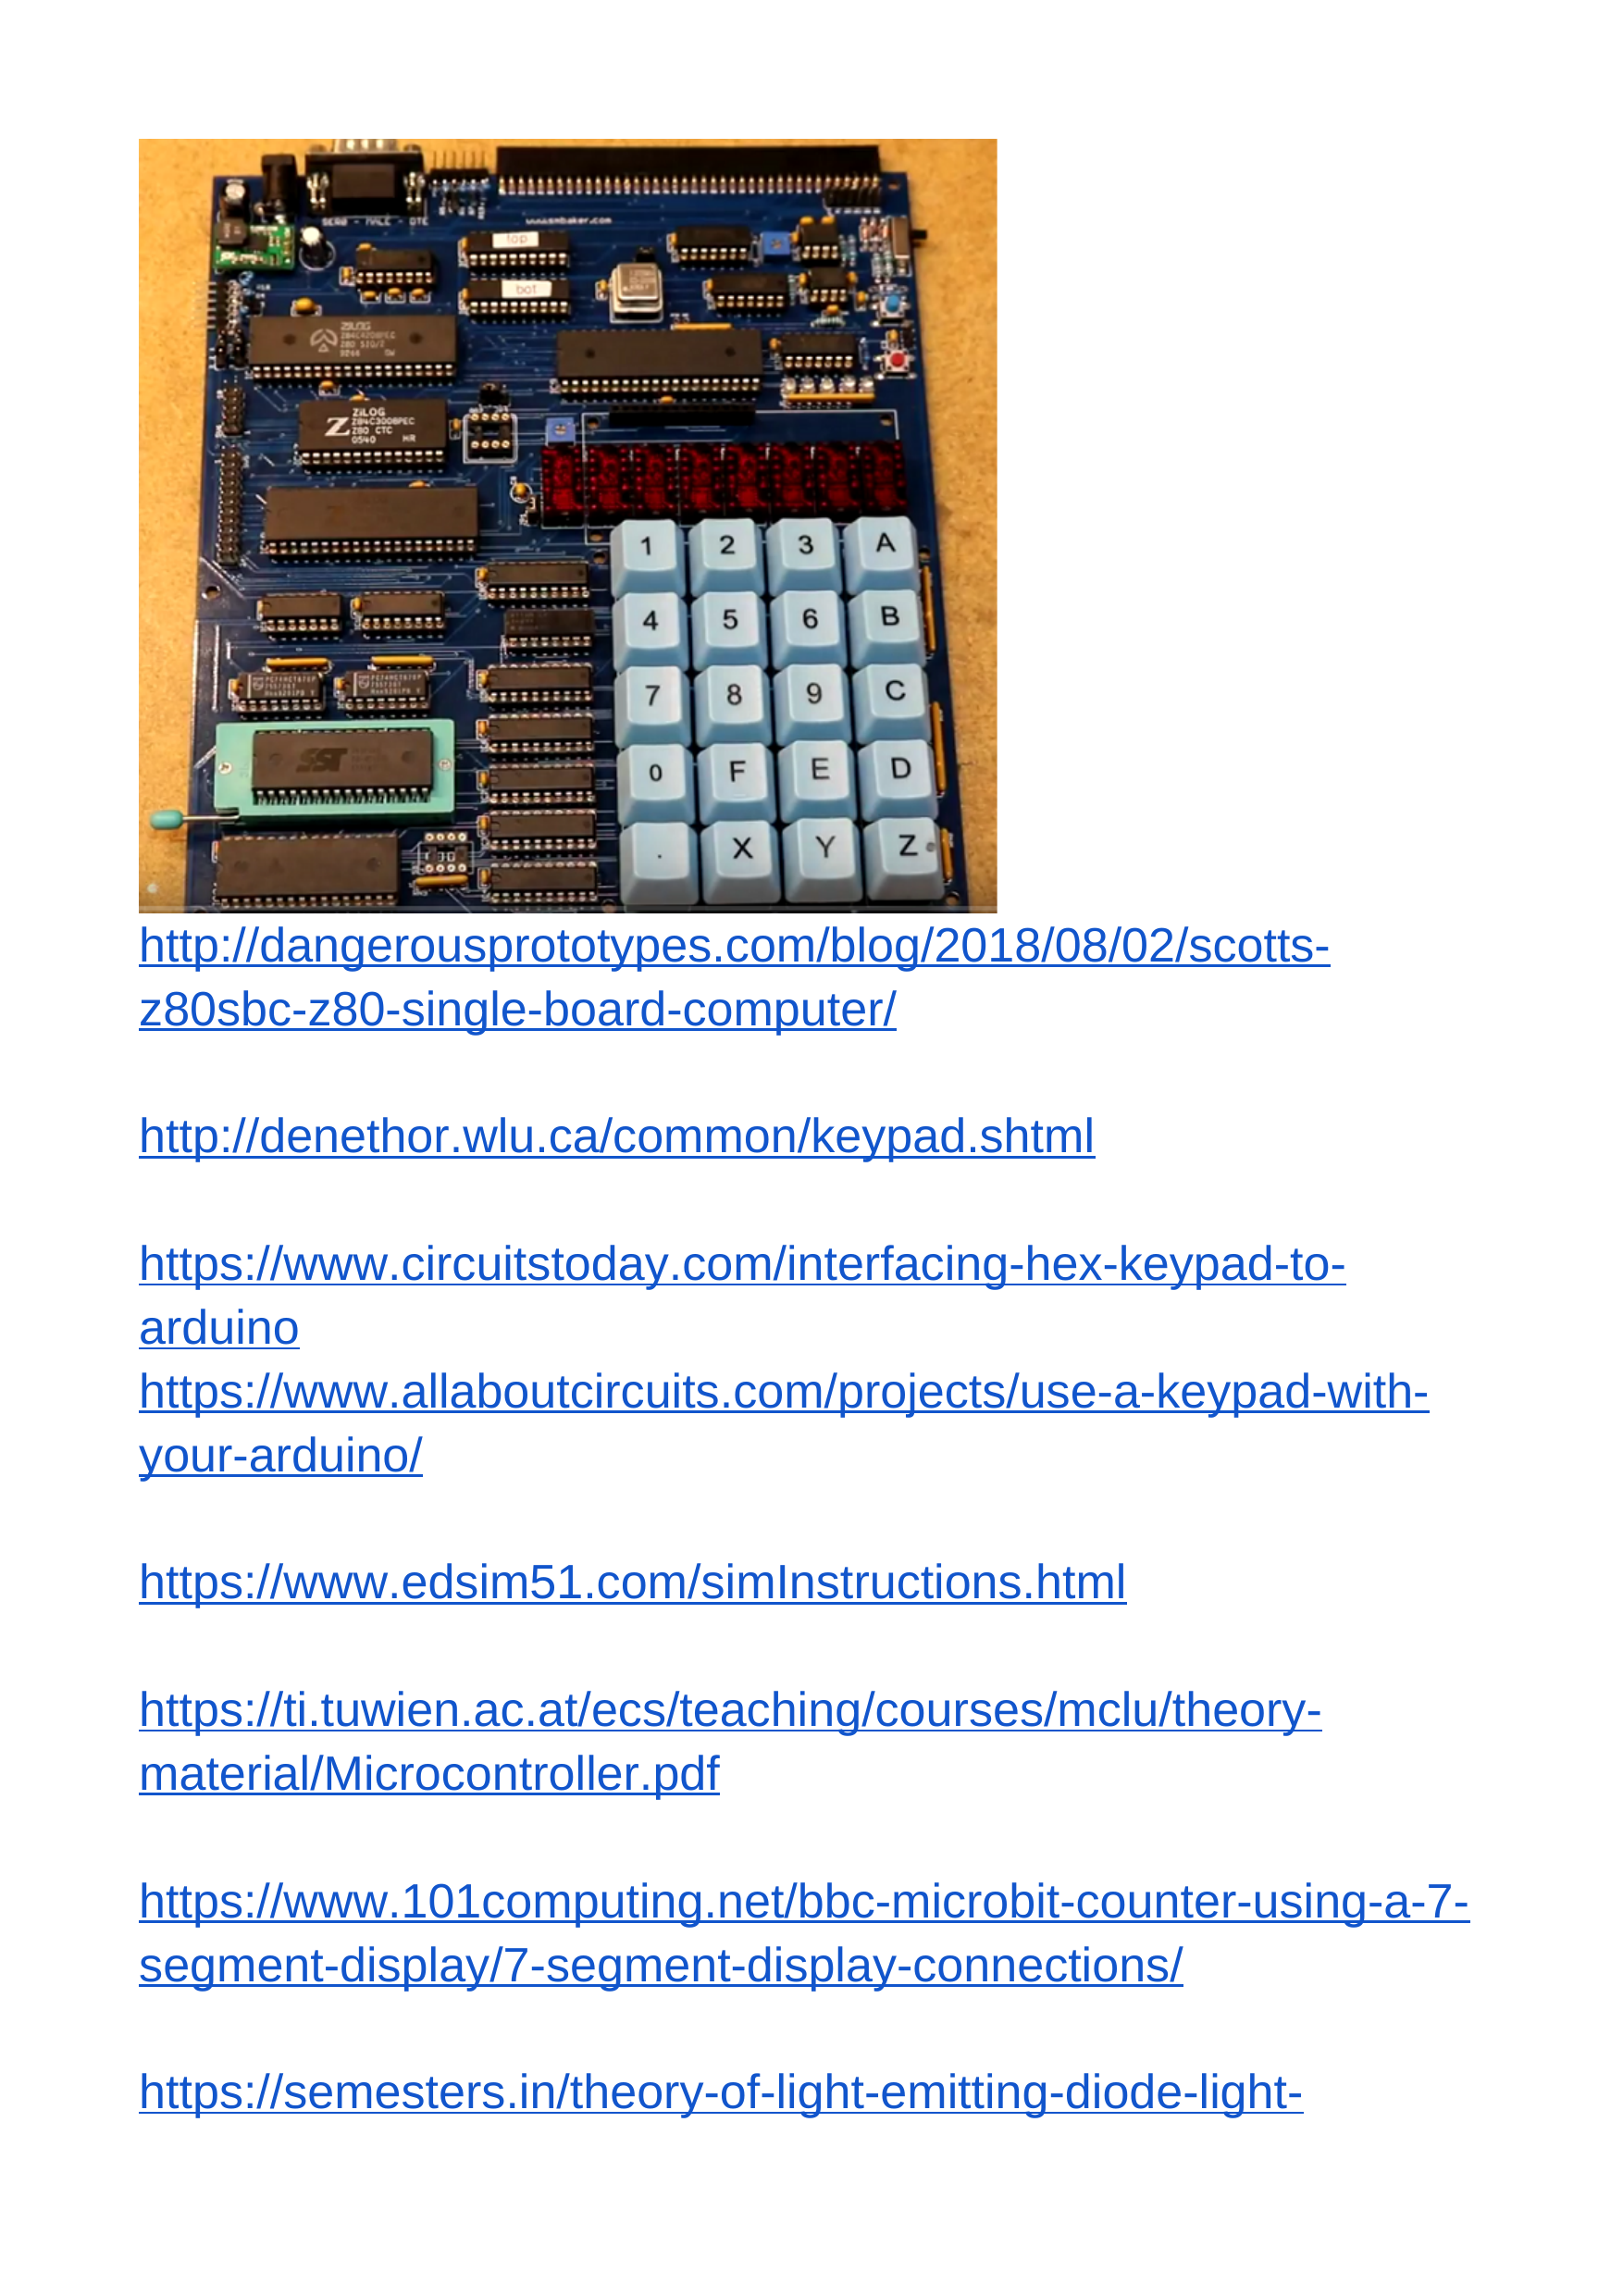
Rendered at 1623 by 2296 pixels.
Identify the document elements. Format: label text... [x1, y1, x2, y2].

text https://www.edsim51.com/simInstructions.html [139, 1554, 1484, 1609]
text https://www.circuitstoday.com/interfacing-hex-keypad-to-arduino [139, 1235, 1484, 1354]
text https://www.101computing.net/bbc-microbit-counter-using-a-7-segment-display/7-segment-display-connections/ [139, 1872, 1484, 1992]
text http://dangerousprototypes.com/blog/2018/08/02/scotts-z80sbc-z80-single-board-computer/ [139, 916, 1484, 1036]
text https://semesters.in/theory-of-light-emitting-diode-light- [139, 2064, 1484, 2119]
text https://www.allaboutcircuits.com/projects/use-a-keypad-with-your-arduino/ [139, 1362, 1484, 1482]
text https://ti.tuwien.ac.at/ecs/teaching/courses/mclu/theory-material/Microcontroller.pdf [139, 1682, 1484, 1800]
picture [139, 139, 997, 913]
text http://denethor.wlu.ca/common/keypad.shtml [139, 1108, 1484, 1163]
